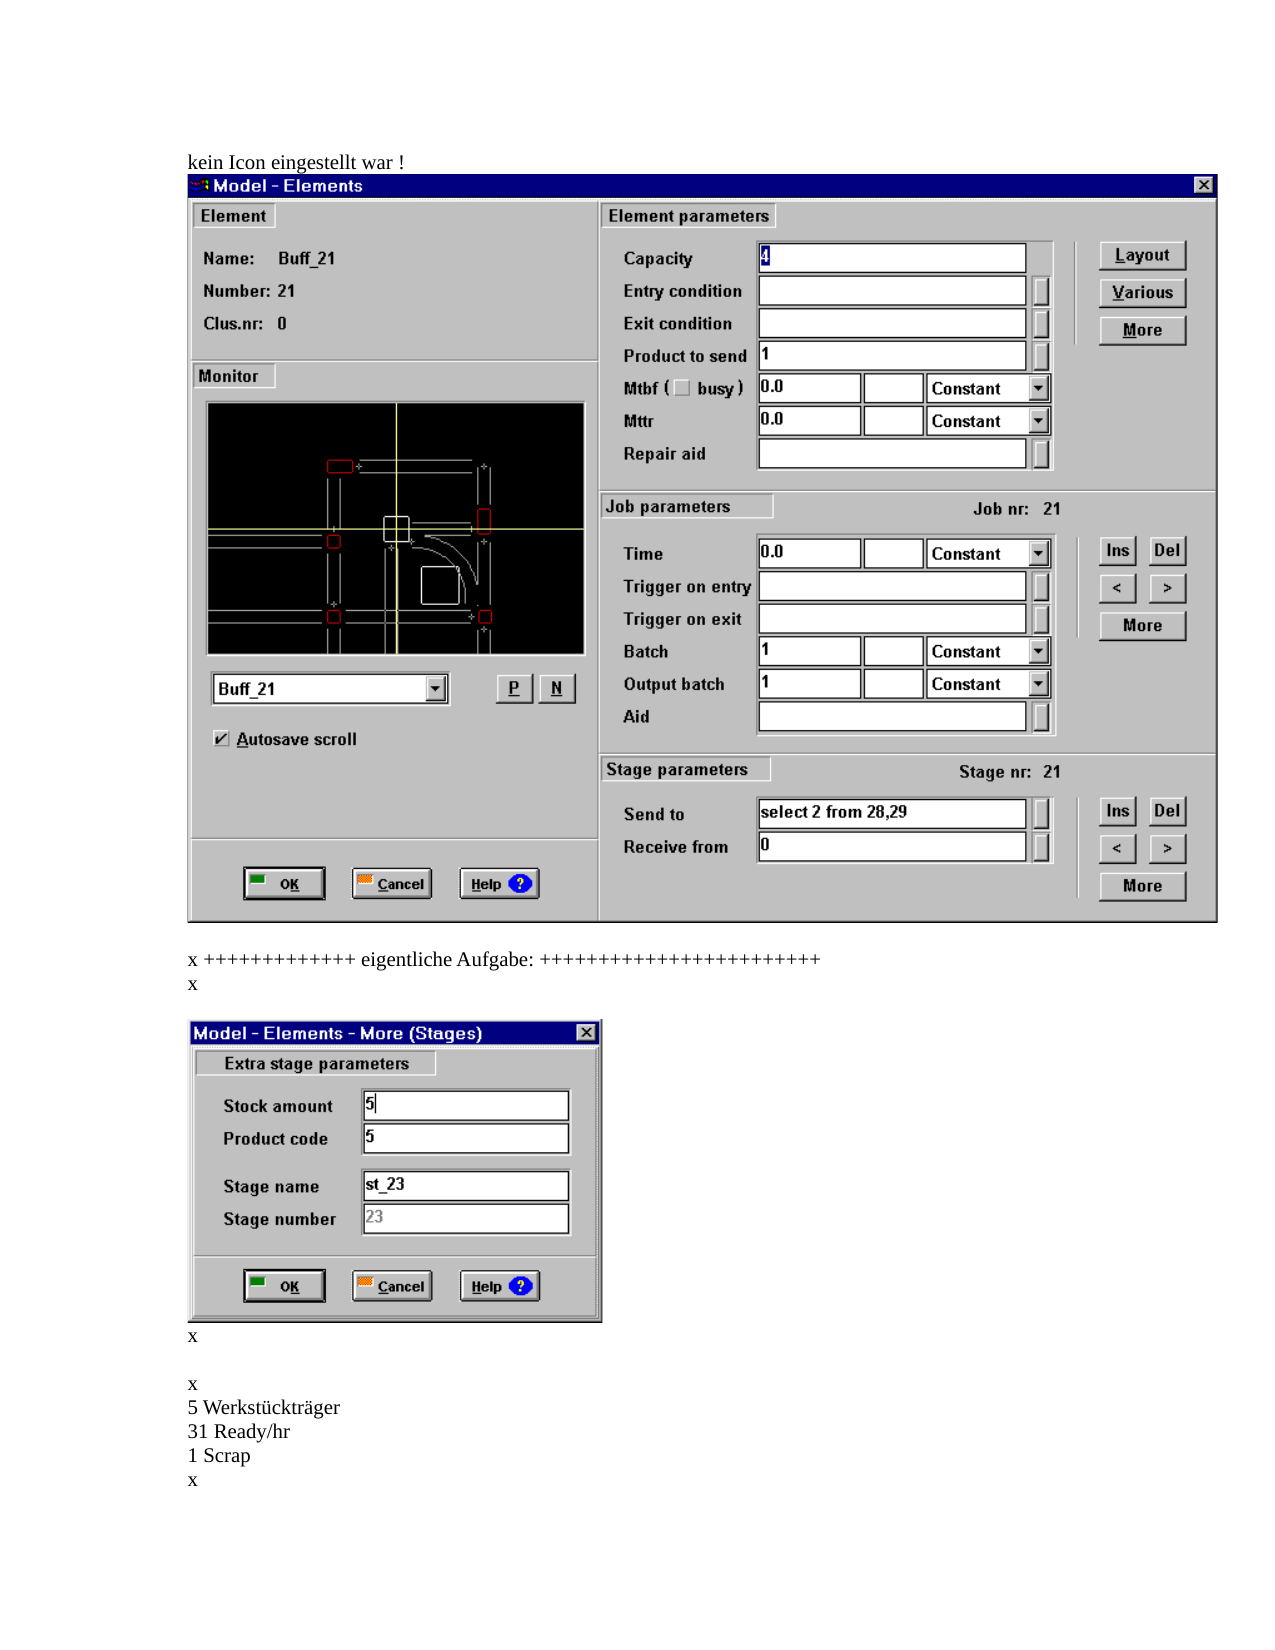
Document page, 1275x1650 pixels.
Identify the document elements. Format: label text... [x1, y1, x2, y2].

text 31 Ready/hr [187, 1419, 1087, 1443]
text x [187, 1323, 1087, 1347]
text x [187, 971, 1087, 995]
text x +++++++++++++ eigentliche Aufgabe: ++++++++++++++++++++++++ [187, 947, 1087, 971]
text 5 Werkstückträger [187, 1395, 1087, 1419]
text kein Icon eingestellt war ! [187, 150, 1087, 174]
text x [187, 1467, 1087, 1491]
text 1 Scrap [187, 1443, 1087, 1467]
text x [187, 1371, 1087, 1395]
